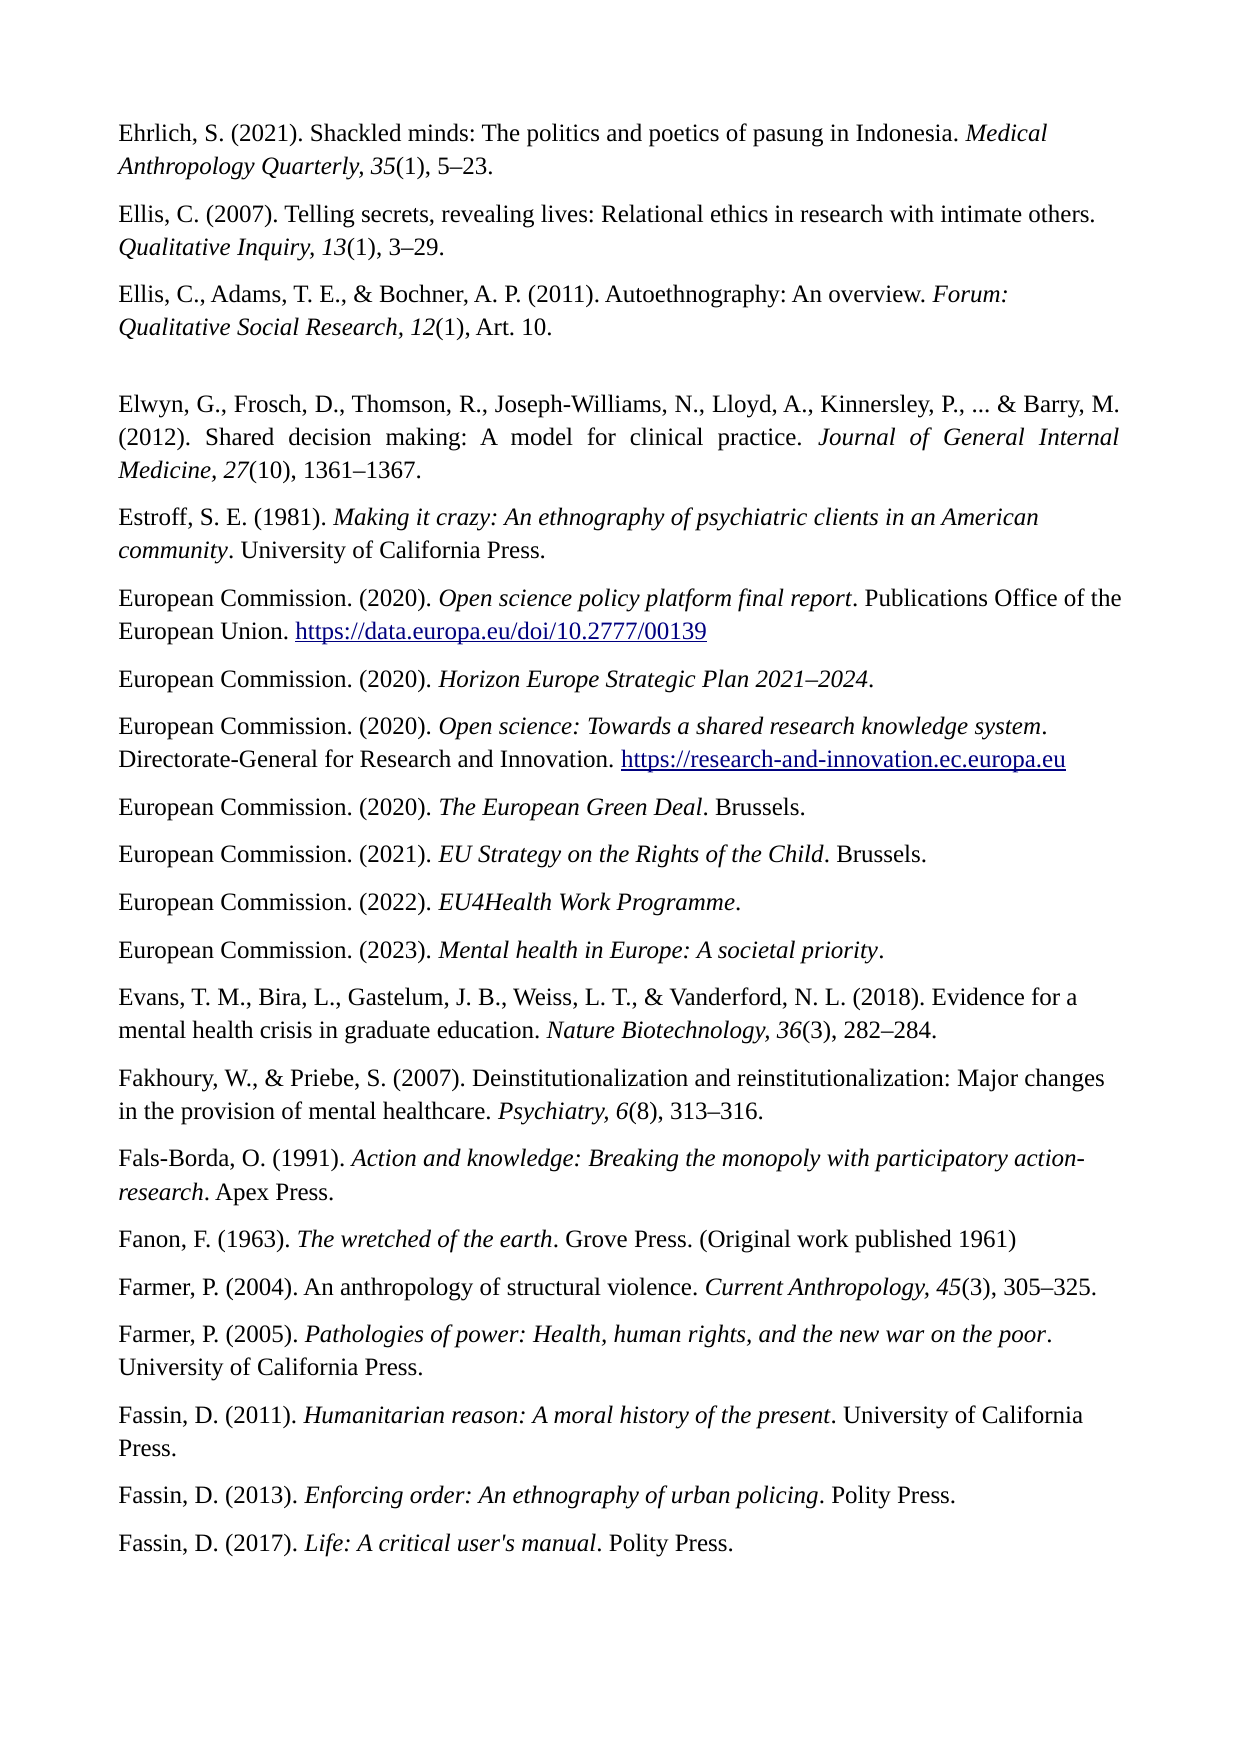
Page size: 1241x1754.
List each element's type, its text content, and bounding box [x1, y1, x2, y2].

text Farmer, P. (2004). An anthropology of structural violence. Current Anthropology, 45(3), 305–325. [118, 1272, 1122, 1301]
text Fals-Borda, O. (1991). Action and knowledge: Breaking the monopoly with participatory action-research. Apex Press. [118, 1143, 1122, 1205]
text European Commission. (2022). EU4Health Work Programme. [118, 887, 1122, 916]
text Fassin, D. (2017). Life: A critical user's manual. Polity Press. [118, 1528, 1122, 1557]
text European Commission. (2021). EU Strategy on the Rights of the Child. Brussels. [118, 839, 1122, 868]
text Ellis, C., Adams, T. E., & Bochner, A. P. (2011). Autoethnography: An overview. Forum: Qualitative Social Research, 12(1), Art. 10. [118, 279, 1122, 341]
text Evans, T. M., Bira, L., Gastelum, J. B., Weiss, L. T., & Vanderford, N. L. (2018). Evidence for a mental health crisis in graduate education. Nature Biotechnology, 36(3), 282–284. [118, 982, 1122, 1044]
text Fakhoury, W., & Priebe, S. (2007). Deinstitutionalization and reinstitutionalization: Major changes in the provision of mental healthcare. Psychiatry, 6(8), 313–316. [118, 1063, 1122, 1125]
text Estroff, S. E. (1981). Making it crazy: An ethnography of psychiatric clients in an American community. University of California Press. [118, 502, 1122, 564]
text European Commission. (2020). Open science: Towards a shared research knowledge system. Directorate-General for Research and Innovation. https://research-and-innovation.ec.europa.eu [118, 711, 1122, 773]
text European Commission. (2020). Open science policy platform final report. Publications Office of the European Union. https://data.europa.eu/doi/10.2777/00139 [118, 583, 1122, 645]
text European Commission. (2020). The European Green Deal. Brussels. [118, 792, 1122, 821]
text European Commission. (2023). Mental health in Europe: A societal priority. [118, 935, 1122, 963]
text Fassin, D. (2013). Enforcing order: An ethnography of urban policing. Polity Press. [118, 1481, 1122, 1509]
text Ehrlich, S. (2021). Shackled minds: The politics and poetics of pasung in Indonesia. Medical Anthropology Quarterly, 35(1), 5–23. [118, 118, 1122, 180]
text European Commission. (2020). Horizon Europe Strategic Plan 2021–2024. [118, 664, 1122, 692]
text Farmer, P. (2005). Pathologies of power: Health, human rights, and the new war on the poor. University of California Press. [118, 1319, 1122, 1381]
text Ellis, C. (2007). Telling secrets, revealing lives: Relational ethics in research with intimate others. Qualitative Inquiry, 13(1), 3–29. [118, 199, 1122, 261]
text Fanon, F. (1963). The wretched of the earth. Grove Press. (Original work published 1961) [118, 1224, 1122, 1253]
text Fassin, D. (2011). Humanitarian reason: A moral history of the present. University of California Press. [118, 1400, 1122, 1462]
text Elwyn, G., Frosch, D., Thomson, R., Joseph-Williams, N., Lloyd, A., Kinnersley, P., ... & Barry, M. (2012). Shared decision making: A model for clinical practice. Journal of General Internal Medicine, 27(10), 1361–1367. [118, 389, 1122, 483]
